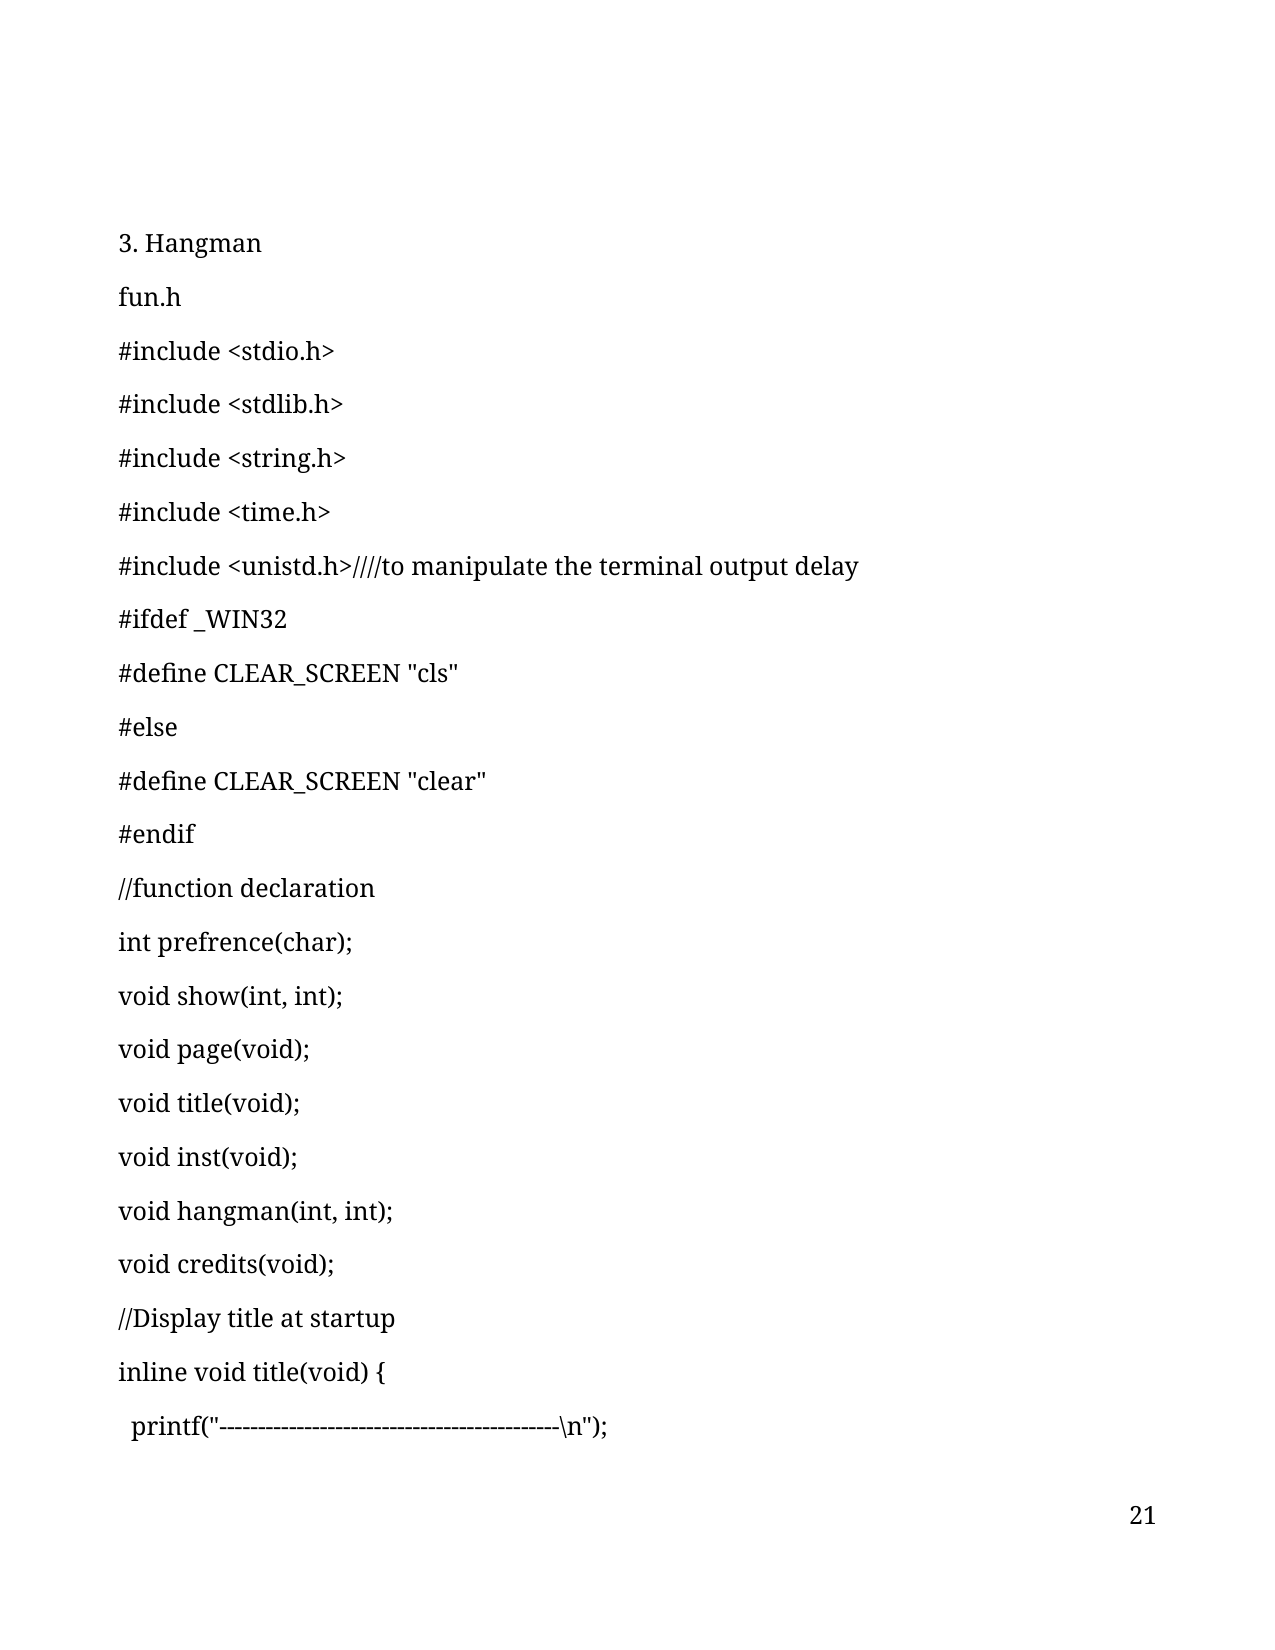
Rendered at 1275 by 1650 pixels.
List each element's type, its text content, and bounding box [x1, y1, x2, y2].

text #define CLEAR_SCREEN "clear" [118, 763, 1157, 797]
text void title(void); [118, 1086, 1157, 1120]
text 3. Hangman [118, 226, 1157, 260]
text void inst(void); [118, 1139, 1157, 1173]
text //function declaration [118, 871, 1157, 905]
text #ifdef _WIN32 [118, 602, 1157, 636]
text void show(int, int); [118, 978, 1157, 1012]
text printf("--------------------------------------------\n"); [118, 1408, 1157, 1442]
text #include <stdio.h> [118, 333, 1157, 367]
text //Display title at startup [118, 1301, 1157, 1335]
text int prefrence(char); [118, 924, 1157, 958]
text #include <time.h> [118, 494, 1157, 528]
text #endif [118, 817, 1157, 851]
text fun.h [118, 279, 1157, 313]
text #include <string.h> [118, 441, 1157, 475]
text void credits(void); [118, 1247, 1157, 1281]
text void page(void); [118, 1032, 1157, 1066]
text #include <stdlib.h> [118, 387, 1157, 421]
text void hangman(int, int); [118, 1193, 1157, 1227]
text #include <unistd.h>////to manipulate the terminal output delay [118, 548, 1157, 582]
text #else [118, 709, 1157, 743]
text inline void title(void) { [118, 1354, 1157, 1388]
text #define CLEAR_SCREEN "cls" [118, 656, 1157, 690]
